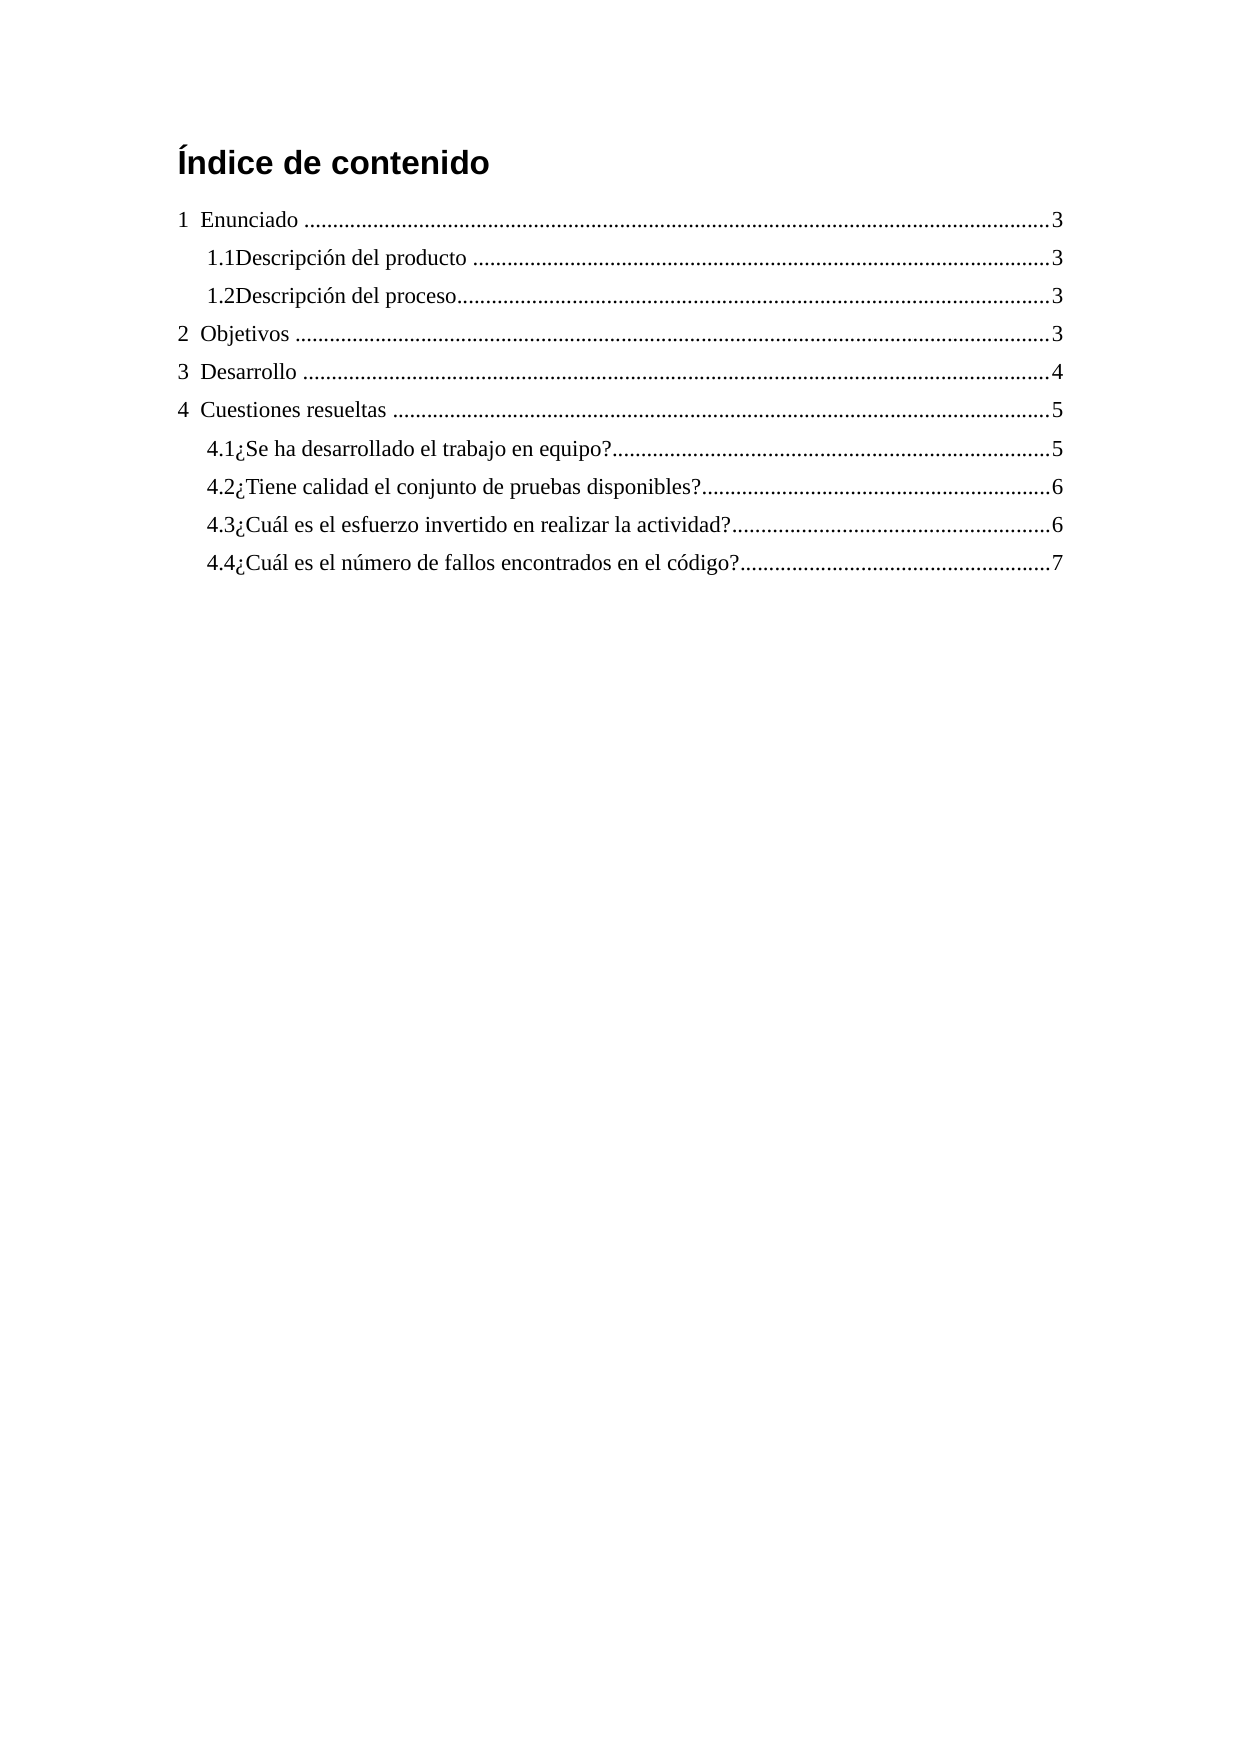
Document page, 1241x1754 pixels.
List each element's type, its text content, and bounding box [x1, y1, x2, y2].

text 1 Enunciado 3 [177, 206, 1063, 232]
text 4.2¿Tiene calidad el conjunto de pruebas disponibles? 6 [207, 473, 1063, 499]
text 2 Objetivos 3 [177, 320, 1063, 347]
text 1.1Descripción del producto 3 [207, 244, 1063, 270]
text 1.2Descripción del proceso 3 [207, 282, 1063, 308]
text 4 Cuestiones resueltas 5 [177, 396, 1063, 423]
text 3 Desarrollo 4 [177, 358, 1063, 385]
text 4.3¿Cuál es el esfuerzo invertido en realizar la actividad? 6 [207, 511, 1063, 537]
text 4.1¿Se ha desarrollado el trabajo en equipo? 5 [207, 434, 1063, 461]
text 4.4¿Cuál es el número de fallos encontrados en el código? 7 [207, 549, 1063, 575]
subtitle Índice de contenido [177, 143, 1063, 182]
